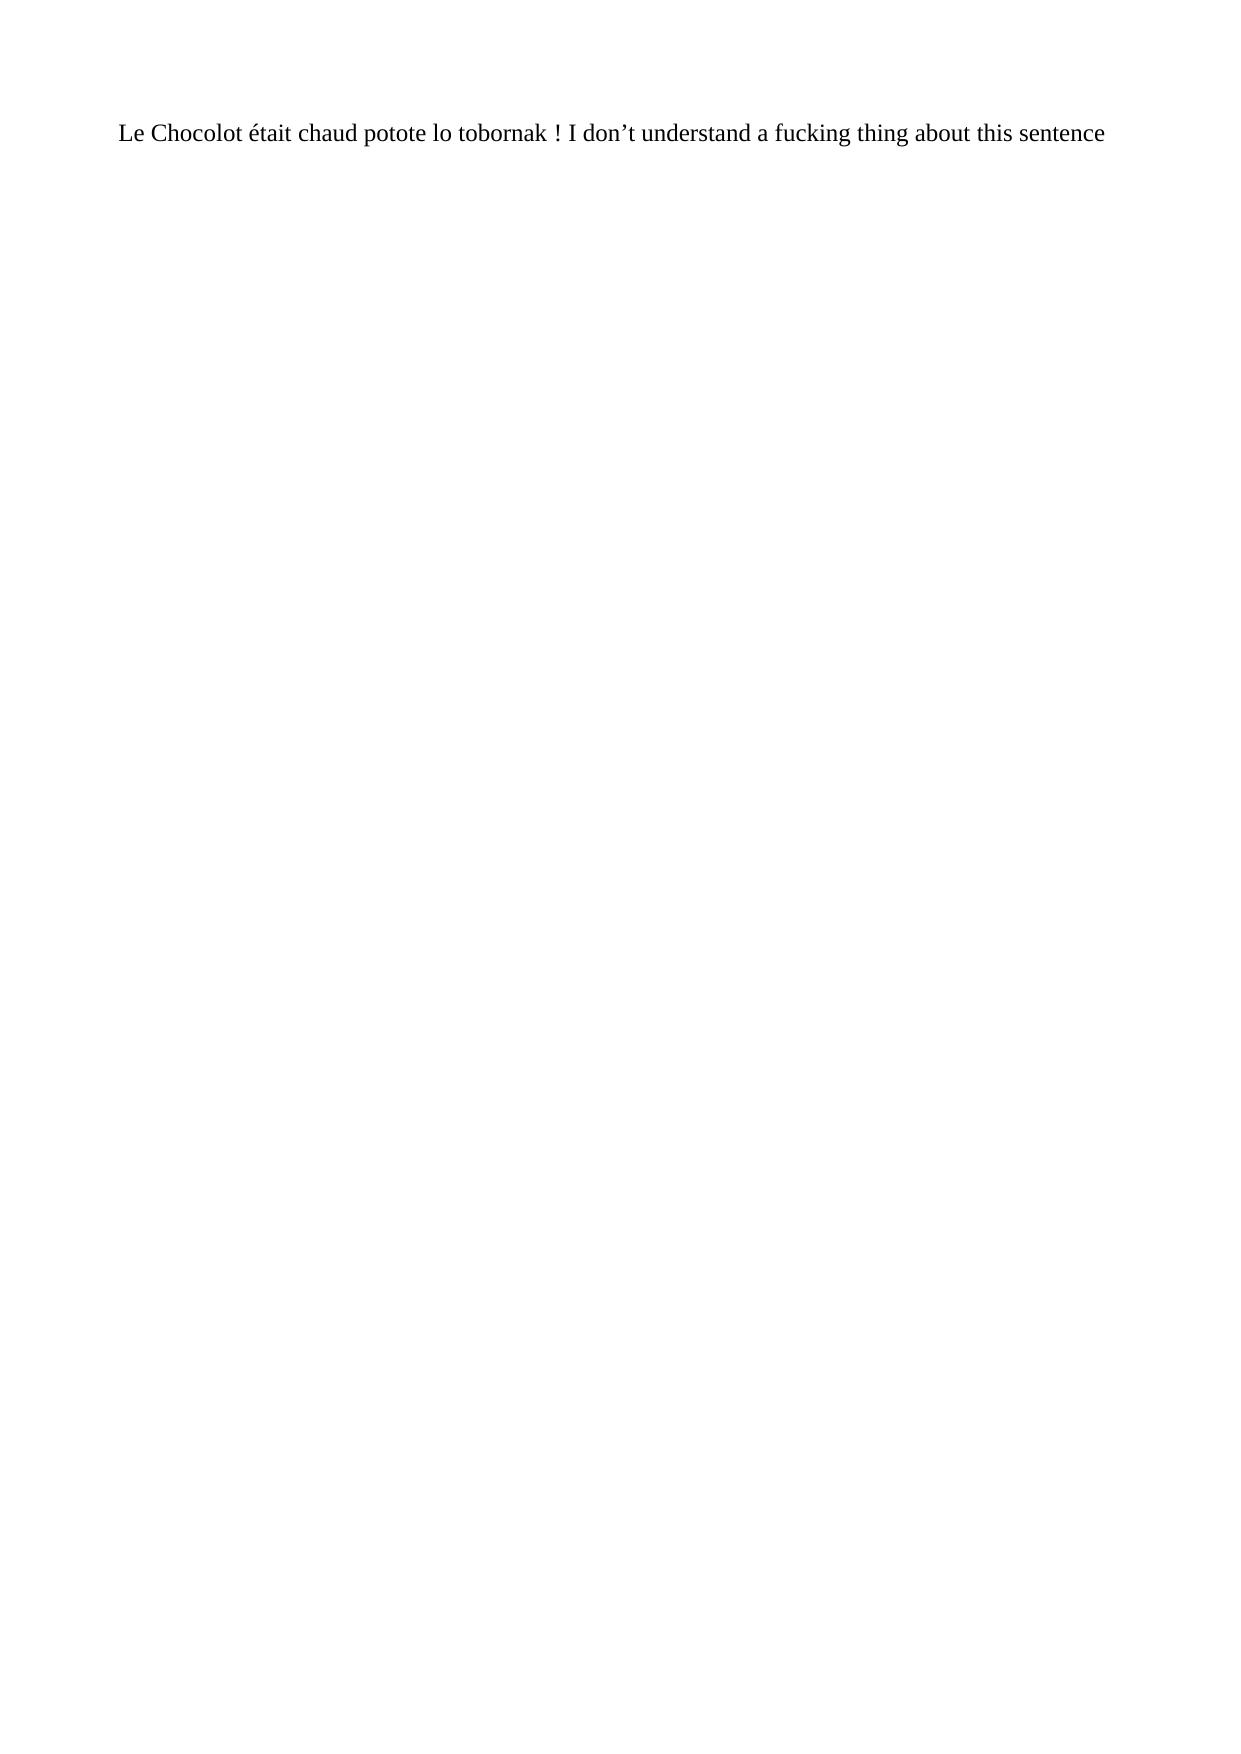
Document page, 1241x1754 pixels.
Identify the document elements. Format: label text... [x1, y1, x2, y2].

text Le Chocolot était chaud potote lo tobornak ! I don’t understand a fucking thing about this sentence [118, 118, 1122, 147]
